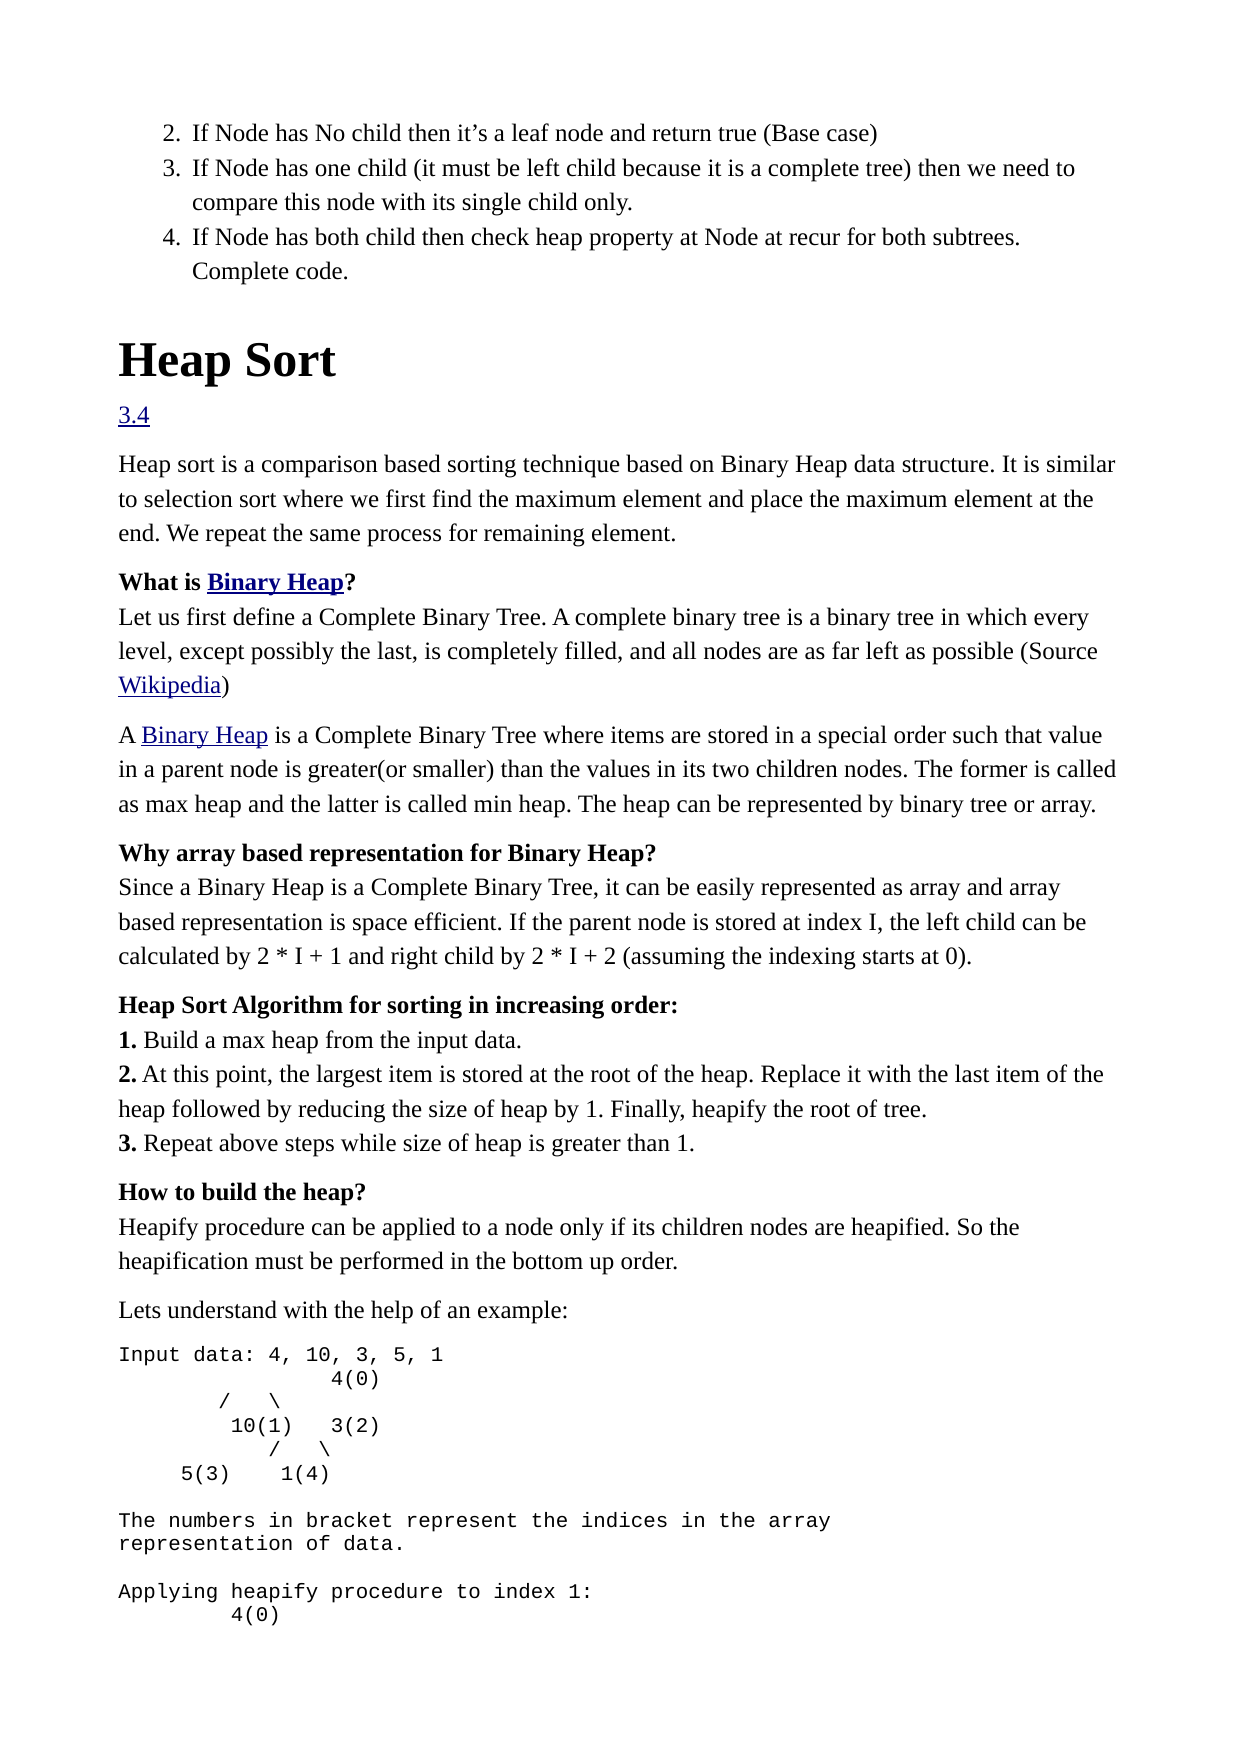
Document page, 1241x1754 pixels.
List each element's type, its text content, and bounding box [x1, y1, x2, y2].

text 4(0) [118, 1604, 1122, 1628]
text Lets understand with the help of an example: [118, 1295, 1122, 1324]
text How to build the heap? Heapify procedure can be applied to a node only if its children nodes are heapified. So the heapification must be performed in the bottom up order. [118, 1177, 1122, 1275]
list If Node has No child then it’s a leaf node and return true (Base case) [162, 118, 1122, 147]
text 5(3) 1(4) [118, 1462, 1122, 1486]
text Heap sort is a comparison based sorting technique based on Binary Heap data structure. It is similar to selection sort where we first find the maximum element and place the maximum element at the end. We repeat the same process for remaining element. [118, 449, 1122, 547]
list If Node has one child (it must be left child because it is a complete tree) then we need to compare this node with its single child only. [162, 153, 1122, 216]
text The numbers in bracket represent the indices in the array [118, 1510, 1122, 1533]
text 4(0) [118, 1368, 1122, 1392]
list If Node has both child then check heap property at Node at recur for both subtrees. Complete code. [162, 222, 1122, 285]
text Input data: 4, 10, 3, 5, 1 [118, 1344, 1122, 1368]
subtitle Heap Sort [118, 330, 1122, 388]
text 10(1) 3(2) [118, 1415, 1122, 1439]
text 3.4 [118, 400, 1122, 429]
text / \ [118, 1439, 1122, 1462]
text Why array based representation for Binary Heap? Since a Binary Heap is a Complete Binary Tree, it can be easily represented as array and array based representation is space efficient. If the parent node is stored at index I, the left child can be calculated by 2 * I + 1 and right child by 2 * I + 2 (assuming the indexing starts at 0). [118, 838, 1122, 970]
text A Binary Heap is a Complete Binary Tree where items are stored in a special order such that value in a parent node is greater(or smaller) than the values in its two children nodes. The former is called as max heap and the latter is called min heap. The heap can be represented by binary tree or array. [118, 720, 1122, 817]
text / \ [118, 1392, 1122, 1415]
text representation of data. [118, 1533, 1122, 1557]
text Applying heapify procedure to index 1: [118, 1581, 1122, 1604]
text What is Binary Heap? Let us first define a Complete Binary Tree. A complete binary tree is a binary tree in which every level, except possibly the last, is completely filled, and all nodes are as far left as possible (Source Wikipedia) [118, 567, 1122, 699]
text Heap Sort Algorithm for sorting in increasing order: 1. Build a max heap from the input data. 2. At this point, the largest item is stored at the root of the heap. Replace it with the last item of the heap followed by reducing the size of heap by 1. Finally, heapify the root of tree. 3. Repeat above steps while size of heap is greater than 1. [118, 990, 1122, 1157]
